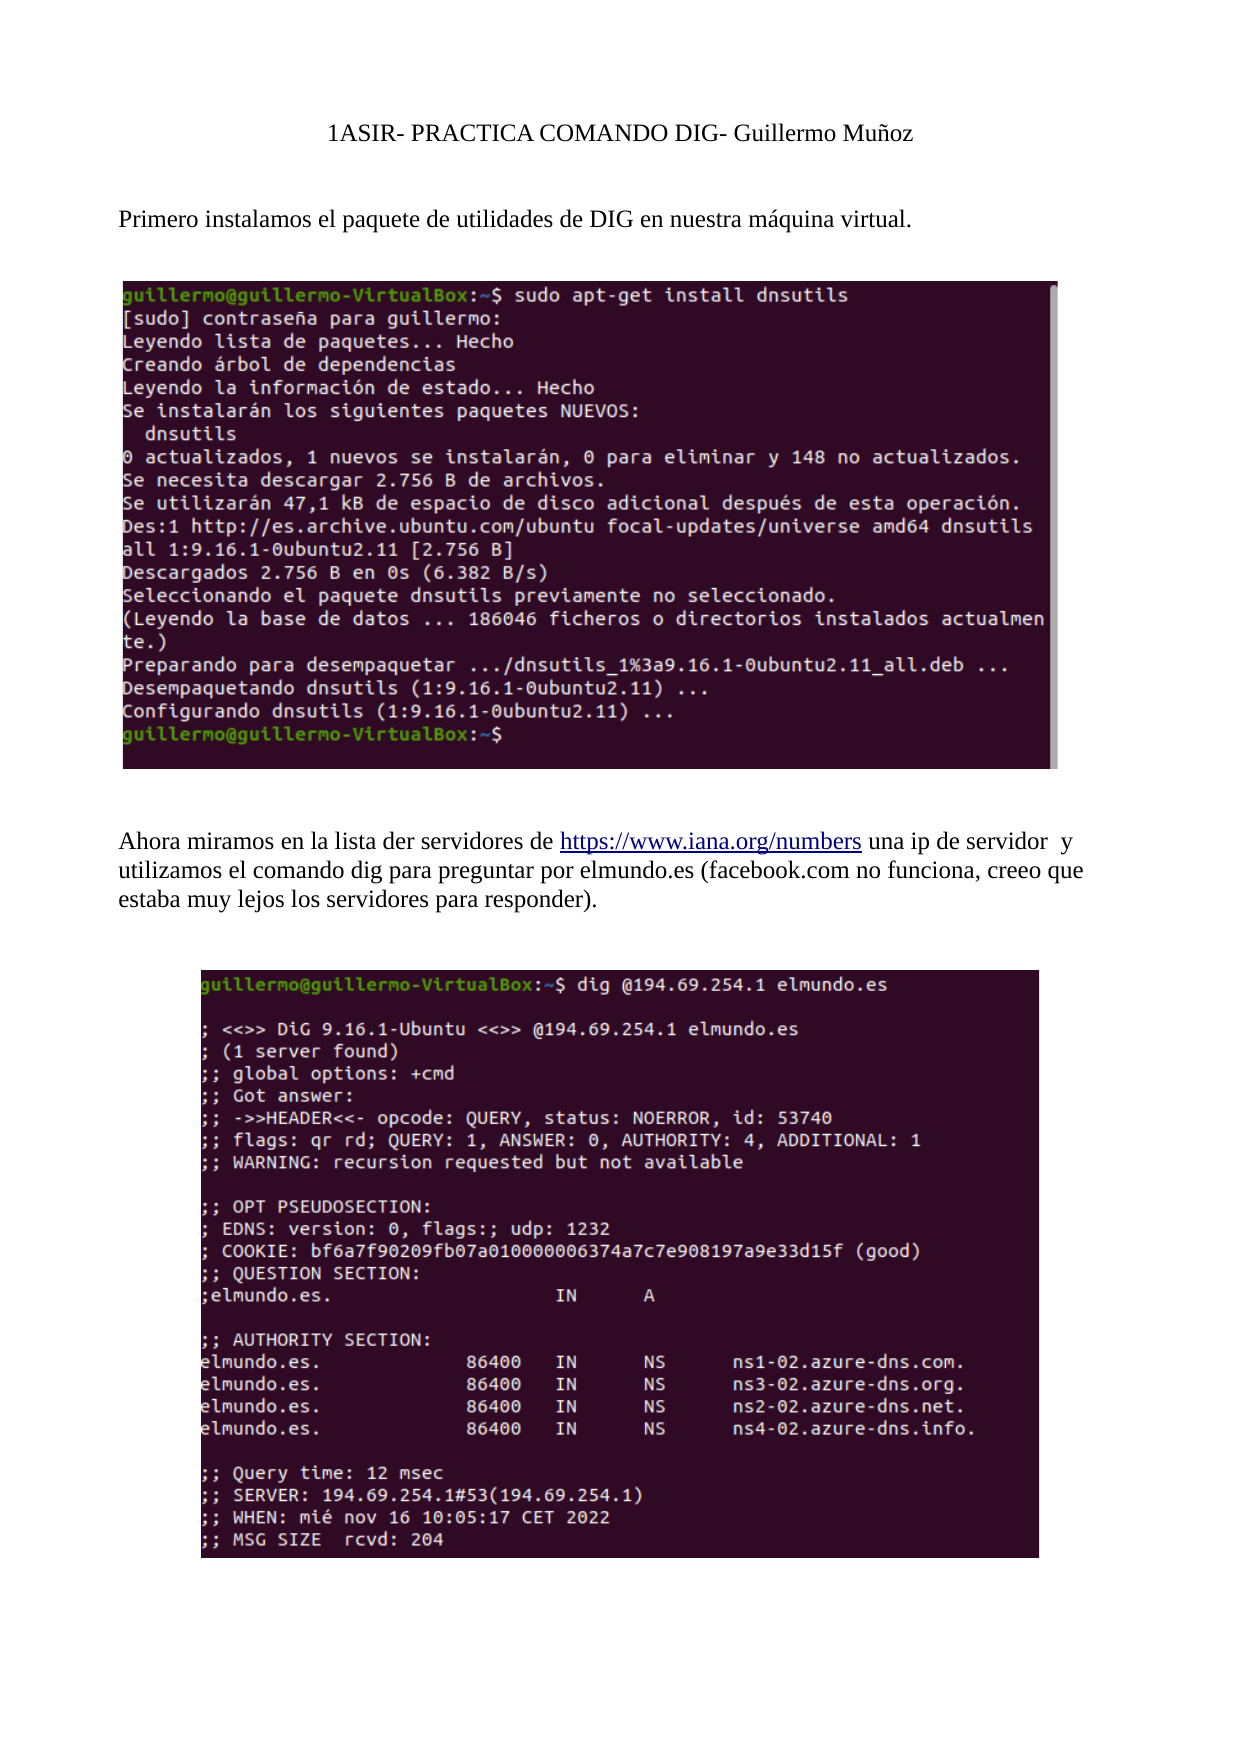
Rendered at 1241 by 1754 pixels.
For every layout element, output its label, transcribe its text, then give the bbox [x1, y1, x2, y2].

text Ahora miramos en la lista der servidores de https://www.iana.org/numbers una ip de servidor y utilizamos el comando dig para preguntar por elmundo.es (facebook.com no funciona, creeo que estaba muy lejos los servidores para responder). [118, 826, 1122, 913]
picture [122, 281, 1058, 769]
picture [201, 970, 1040, 1558]
text Primero instalamos el paquete de utilidades de DIG en nuestra máquina virtual. [118, 204, 1122, 233]
text 1ASIR- PRACTICA COMANDO DIG- Guillermo Muñoz [118, 118, 1122, 147]
